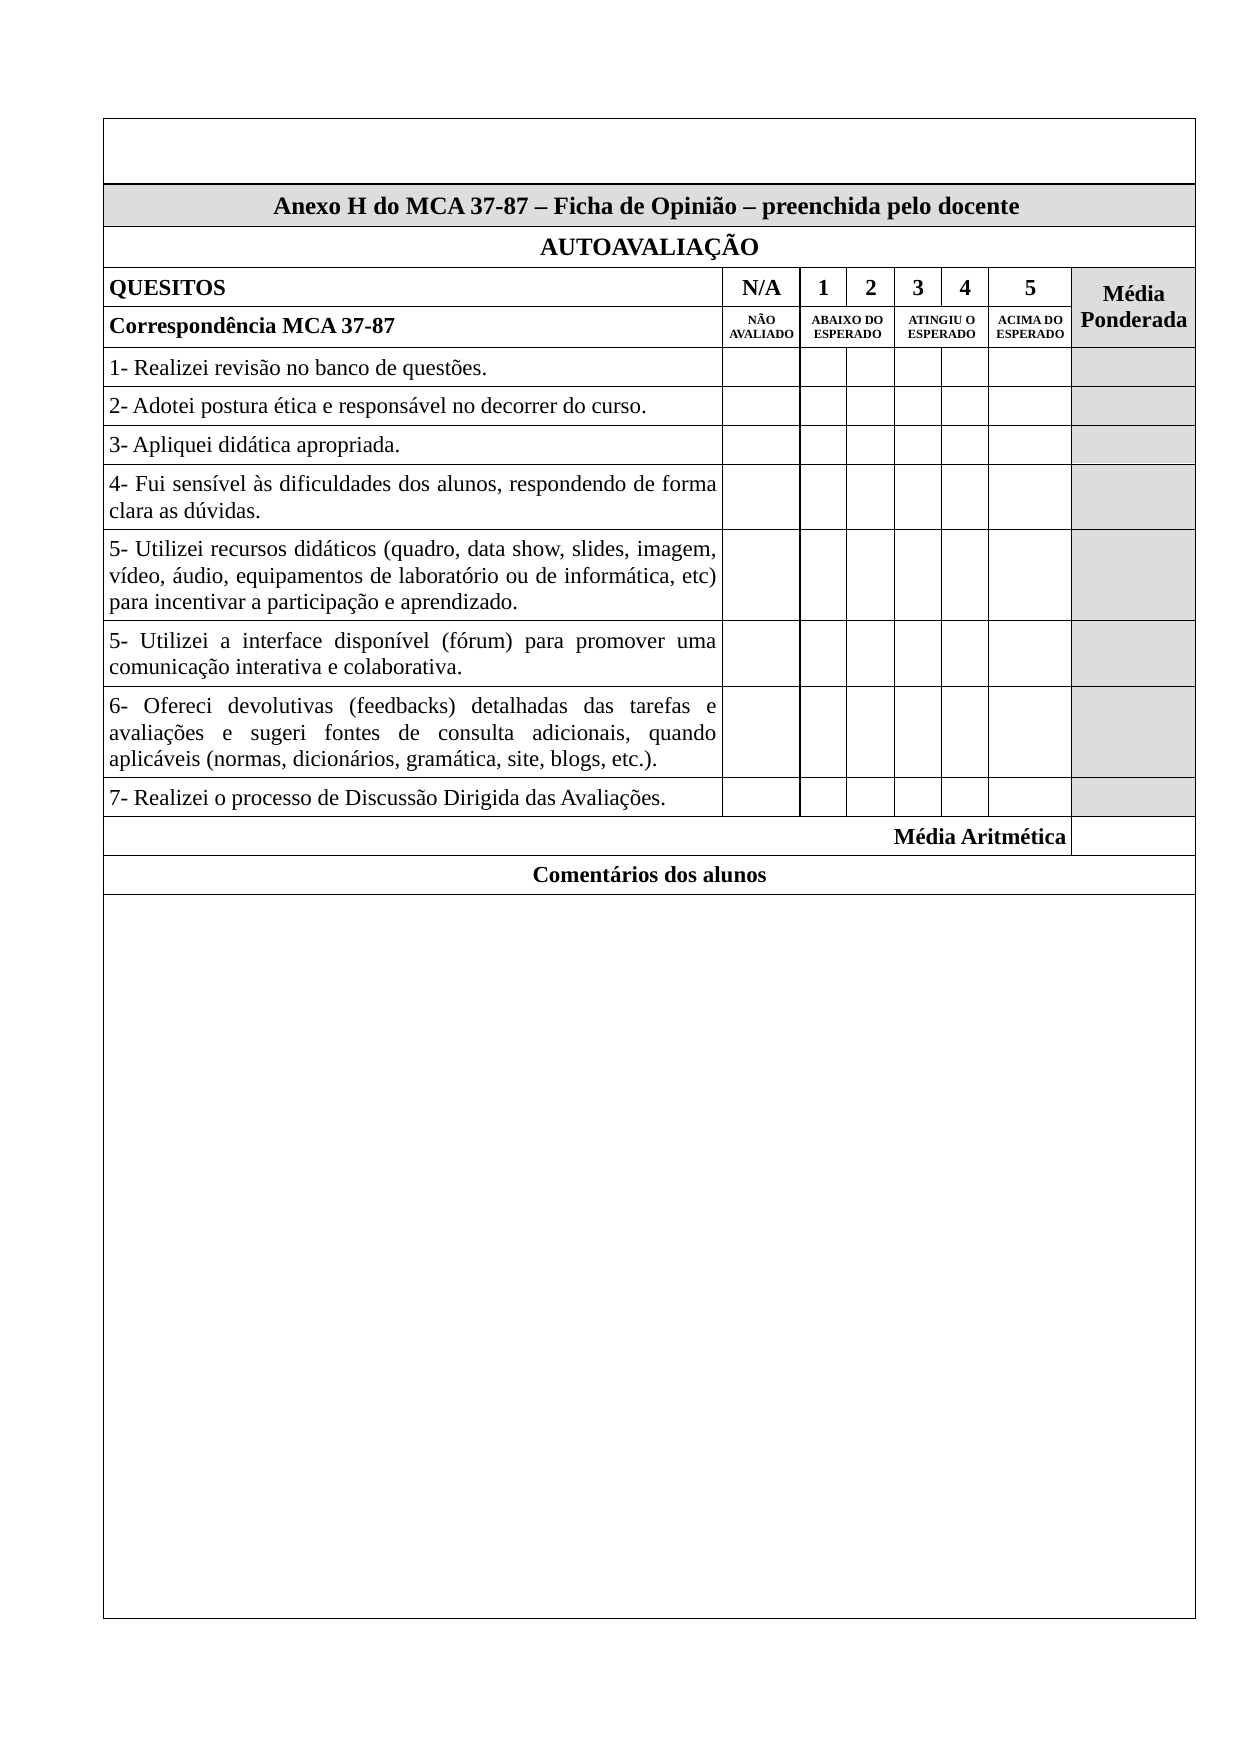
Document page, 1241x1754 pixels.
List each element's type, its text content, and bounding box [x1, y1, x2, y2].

table_cell [989, 530, 1071, 620]
table_header Anexo H do MCA 37-87 – Ficha de Opinião – preenchida pelo docente [104, 185, 1195, 226]
table_cell [1072, 687, 1195, 777]
table_cell [723, 348, 799, 386]
table_cell [895, 687, 941, 777]
table_cell [989, 778, 1071, 816]
table_cell [895, 778, 941, 816]
table_cell [723, 621, 799, 686]
table_cell [895, 348, 941, 386]
table_cell [847, 387, 894, 425]
table_cell 5 [989, 268, 1071, 306]
table_cell 2- Adotei postura ética e responsável no decorrer do curso. [104, 387, 722, 425]
table_cell [847, 530, 894, 620]
table_cell [723, 387, 799, 425]
table_cell Média Aritmética [104, 817, 1071, 855]
table_cell [104, 119, 1195, 183]
table_cell [989, 465, 1071, 529]
table_cell [847, 778, 894, 816]
table_cell 4- Fui sensível às dificuldades dos alunos, respondendo de forma clara as dúvidas. [104, 465, 722, 529]
table_cell [801, 621, 846, 686]
table_cell Média Ponderada [1072, 268, 1195, 347]
table_cell 7- Realizei o processo de Discussão Dirigida das Avaliações. [104, 778, 722, 816]
table_cell [942, 348, 988, 386]
table_cell [942, 687, 988, 777]
table_cell [723, 778, 799, 816]
table_cell [895, 465, 941, 529]
table_cell 3- Apliquei didática apropriada. [104, 426, 722, 463]
table_cell 2 [847, 268, 894, 306]
table_cell [989, 687, 1071, 777]
table_cell [801, 387, 846, 425]
table_cell ATINGIU O ESPERADO [895, 307, 988, 347]
table_cell [847, 348, 894, 386]
table_cell [942, 426, 988, 463]
table_cell NÃO AVALIADO [723, 307, 799, 347]
table_cell [895, 621, 941, 686]
table_cell [942, 530, 988, 620]
table_cell [942, 387, 988, 425]
table_cell 6- Ofereci devolutivas (feedbacks) detalhadas das tarefas e avaliações e sugeri fontes de consulta adicionais, quando aplicáveis (normas, dicionários, gramática, site, blogs, etc.). [104, 687, 722, 777]
table_cell [723, 426, 799, 463]
table_cell [895, 426, 941, 463]
table_cell [942, 778, 988, 816]
table_cell [895, 387, 941, 425]
table_cell [801, 530, 846, 620]
table_cell [847, 687, 894, 777]
table_cell [801, 778, 846, 816]
table_cell Correspondência MCA 37-87 [104, 307, 722, 347]
table_cell [895, 530, 941, 620]
table_cell [1072, 426, 1195, 463]
table_cell 5- Utilizei a interface disponível (fórum) para promover uma comunicação interativa e colaborativa. [104, 621, 722, 686]
table_cell 5- Utilizei recursos didáticos (quadro, data show, slides, imagem, vídeo, áudio, equipamentos de laboratório ou de informática, etc) para incentivar a participação e aprendizado. [104, 530, 722, 620]
table_cell AUTOAVALIAÇÃO [104, 227, 1195, 267]
table_cell [104, 895, 1195, 1618]
table_cell [723, 687, 799, 777]
table_cell [989, 387, 1071, 425]
table_cell QUESITOS [104, 268, 722, 306]
table_cell [1072, 387, 1195, 425]
table_cell ACIMA DO ESPERADO [989, 307, 1071, 347]
table_cell [801, 687, 846, 777]
table_cell N/A [723, 268, 799, 306]
table_cell [723, 465, 799, 529]
table_cell 4 [942, 268, 988, 306]
table_cell [989, 621, 1071, 686]
table_cell [801, 348, 846, 386]
table_cell [1072, 348, 1195, 386]
table_cell [1072, 817, 1195, 855]
table_cell [723, 530, 799, 620]
table_cell 1 [801, 268, 846, 306]
table_cell ABAIXO DO ESPERADO [801, 307, 894, 347]
table_cell [847, 426, 894, 463]
table_cell 3 [895, 268, 941, 306]
table_cell [1072, 465, 1195, 529]
table_cell [801, 465, 846, 529]
table_cell [801, 426, 846, 463]
table_cell [1072, 778, 1195, 816]
table_cell [989, 426, 1071, 463]
table_cell [989, 348, 1071, 386]
table_cell [942, 621, 988, 686]
table_cell Comentários dos alunos [104, 856, 1195, 894]
table_cell [942, 465, 988, 529]
table_cell [1072, 530, 1195, 620]
table_cell [847, 621, 894, 686]
table_cell [1072, 621, 1195, 686]
table_cell 1- Realizei revisão no banco de questões. [104, 348, 722, 386]
table_cell [847, 465, 894, 529]
